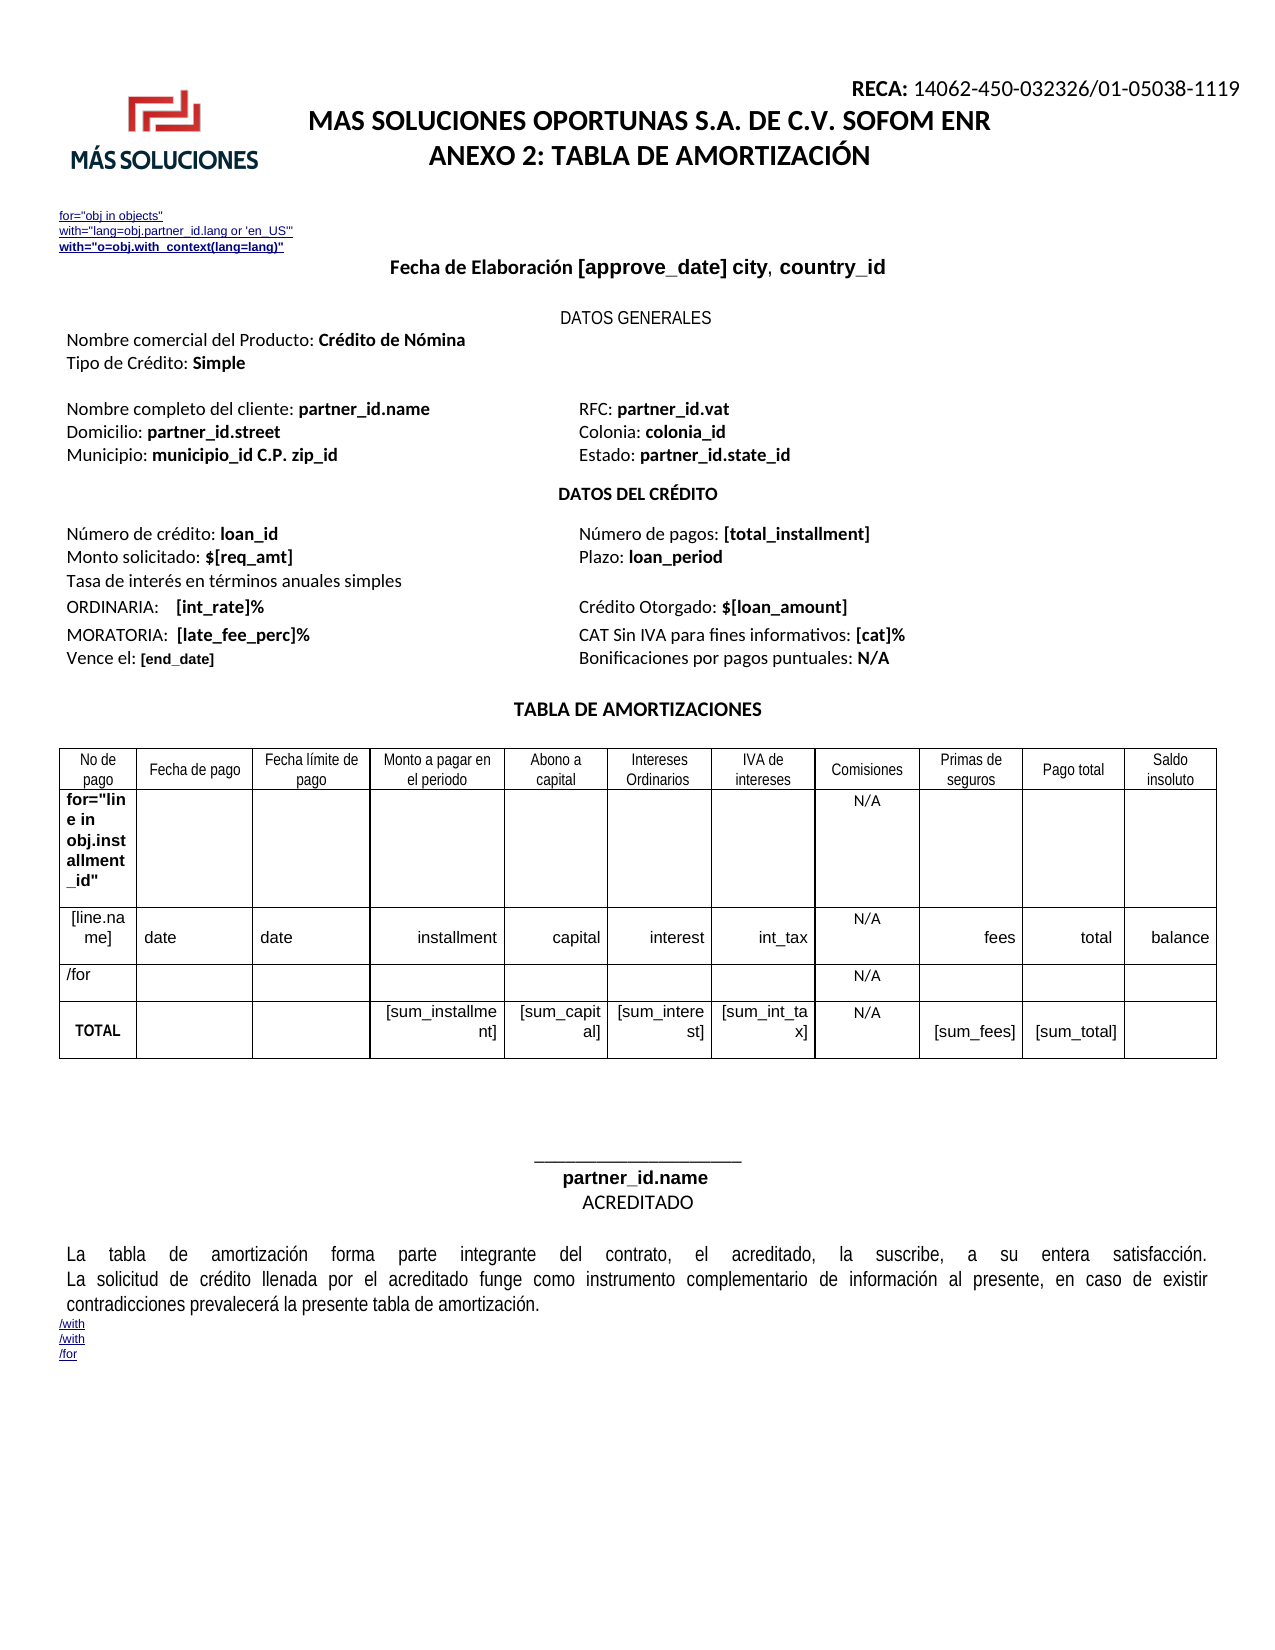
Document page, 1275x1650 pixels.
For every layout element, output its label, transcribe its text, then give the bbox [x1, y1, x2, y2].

table_cell [1023, 965, 1124, 1001]
table_cell Tasa de interés en términos anuales simples [59, 568, 449, 592]
table_cell Monto a pagar en el periodo [371, 749, 504, 789]
text /with [59, 1316, 1240, 1331]
table_cell /for [60, 965, 136, 1001]
table_cell Comisiones [816, 749, 919, 789]
table_cell [sum_interest] [608, 1002, 711, 1058]
table_cell [608, 790, 711, 907]
table_cell Vence el: [end_date] [59, 646, 449, 669]
table_cell [371, 790, 504, 907]
table_cell [449, 545, 572, 568]
table_cell Bonificaciones por pagos puntuales: N/A [572, 646, 1159, 669]
table_cell installment [371, 908, 504, 964]
table_cell capital [505, 908, 607, 964]
table_cell [137, 1002, 252, 1058]
text MAS SOLUCIONES OPORTUNAS S.A. DE C.V. SOFOM ENR [263, 102, 1240, 137]
table_cell [920, 790, 1022, 907]
table_cell interest [608, 908, 711, 964]
picture [67, 51, 263, 214]
table_cell [1125, 965, 1216, 1001]
table_cell Monto solicitado: $[req_amt] [59, 545, 449, 568]
table_cell La tabla de amortización forma parte integrante del contrato, el acreditado, la suscribe, a su entera satisfacción. La solicitud de crédito llenada por el acreditado funge como instrumento complementario de información al presente, en caso de existir contradicciones prevalecerá la presente tabla de amortización. [59, 1242, 1217, 1316]
table_cell date [253, 908, 369, 964]
table_cell Nombre comercial del Producto: Crédito de Nómina [59, 328, 1217, 351]
text with="o=obj.with_context(lang=lang)" [59, 239, 1240, 254]
text ANEXO 2: TABLA DE AMORTIZACIÓN [263, 137, 1240, 173]
table_cell N/A [816, 1002, 919, 1058]
table_cell Plazo: loan_period [572, 545, 1159, 568]
table_cell Número de pagos: [total_installment] [572, 522, 1159, 545]
table_cell [449, 646, 572, 669]
table_cell [sum_fees] [920, 1002, 1022, 1058]
table_cell [449, 522, 572, 545]
table_cell Número de crédito: loan_id [59, 522, 449, 545]
table_cell [sum_installment] [371, 1002, 504, 1058]
table_cell ____________________ partner_id.name ACREDITADO [59, 1059, 1217, 1242]
table_cell ORDINARIA: [int_rate]% [59, 592, 449, 618]
table_cell DATOS DEL CRÉDITO [59, 466, 1217, 522]
table_cell total [1023, 908, 1124, 964]
table_cell [505, 965, 607, 1001]
table_cell [712, 965, 814, 1001]
table_cell TABLA DE AMORTIZACIONES [59, 669, 1217, 748]
table_cell Colonia: colonia_id [572, 420, 1217, 443]
table_cell [371, 965, 504, 1001]
table_cell [1023, 790, 1124, 907]
table_cell [505, 790, 607, 907]
table_cell N/A [816, 790, 919, 907]
table_cell fees [920, 908, 1022, 964]
table_cell Pago total [1023, 749, 1124, 789]
table_cell [253, 1002, 369, 1058]
text for="obj in objects" [133, 209, 1240, 223]
table_cell balance [1125, 908, 1216, 964]
table_cell N/A [816, 965, 919, 1001]
table_cell [sum_total] [1023, 1002, 1124, 1058]
table_cell int_tax [712, 908, 814, 964]
table_cell [1159, 545, 1217, 568]
table_cell [1159, 646, 1217, 669]
table_cell CAT Sin IVA para fines informativos: [cat]% [572, 618, 1159, 646]
table_cell [920, 965, 1022, 1001]
text /for [59, 1347, 1240, 1361]
table_cell RFC: partner_id.vat [572, 397, 1217, 420]
table_cell No de pago [60, 749, 136, 789]
table_cell [712, 790, 814, 907]
table_cell [449, 568, 572, 646]
table_cell MORATORIA: [late_fee_perc]% [59, 618, 449, 646]
table_cell for="line in obj.installment_id" [60, 790, 136, 907]
table_cell Primas de seguros [920, 749, 1022, 789]
text with="lang=obj.partner_id.lang or 'en_US'" [59, 224, 1240, 238]
table_cell IVA de intereses [712, 749, 814, 789]
table_cell [253, 965, 369, 1001]
table_cell DATOS GENERALES [59, 305, 1217, 328]
table_cell [1159, 522, 1217, 545]
table_cell [253, 790, 369, 907]
table_cell [59, 374, 1217, 397]
table_cell [608, 965, 711, 1001]
table_cell [137, 965, 252, 1001]
table_cell Crédito Otorgado: $[loan_amount] [572, 568, 1159, 618]
table_cell Municipio: municipio_id C.P. zip_id [59, 443, 572, 466]
table_cell [137, 790, 252, 907]
table_cell N/A [816, 908, 919, 964]
table_cell [1125, 1002, 1216, 1058]
table_cell [1159, 568, 1217, 646]
table_cell [line.name] [60, 908, 136, 964]
table_cell Saldo insoluto [1125, 749, 1216, 789]
table_cell [1125, 790, 1216, 907]
table_cell date [137, 908, 252, 964]
table_cell Domicilio: partner_id.street [59, 420, 572, 443]
table_cell Fecha límite de pago [253, 749, 369, 789]
text /with [59, 1332, 1240, 1346]
text for="obj in objects" [59, 209, 100, 221]
table_cell Intereses Ordinarios [608, 749, 711, 789]
table_cell Nombre completo del cliente: partner_id.name [59, 397, 572, 420]
table_cell Tipo de Crédito: Simple [59, 351, 1217, 374]
table_cell Abono a capital [505, 749, 607, 789]
table_cell TOTAL [60, 1002, 136, 1058]
table_cell [sum_int_tax] [712, 1002, 814, 1058]
table_cell Fecha de pago [137, 749, 252, 789]
table_cell Estado: partner_id.state_id [572, 443, 1217, 466]
table_cell [sum_capital] [505, 1002, 607, 1058]
table_header Fecha de Elaboración [approve_date] city, country_id [59, 255, 1217, 305]
